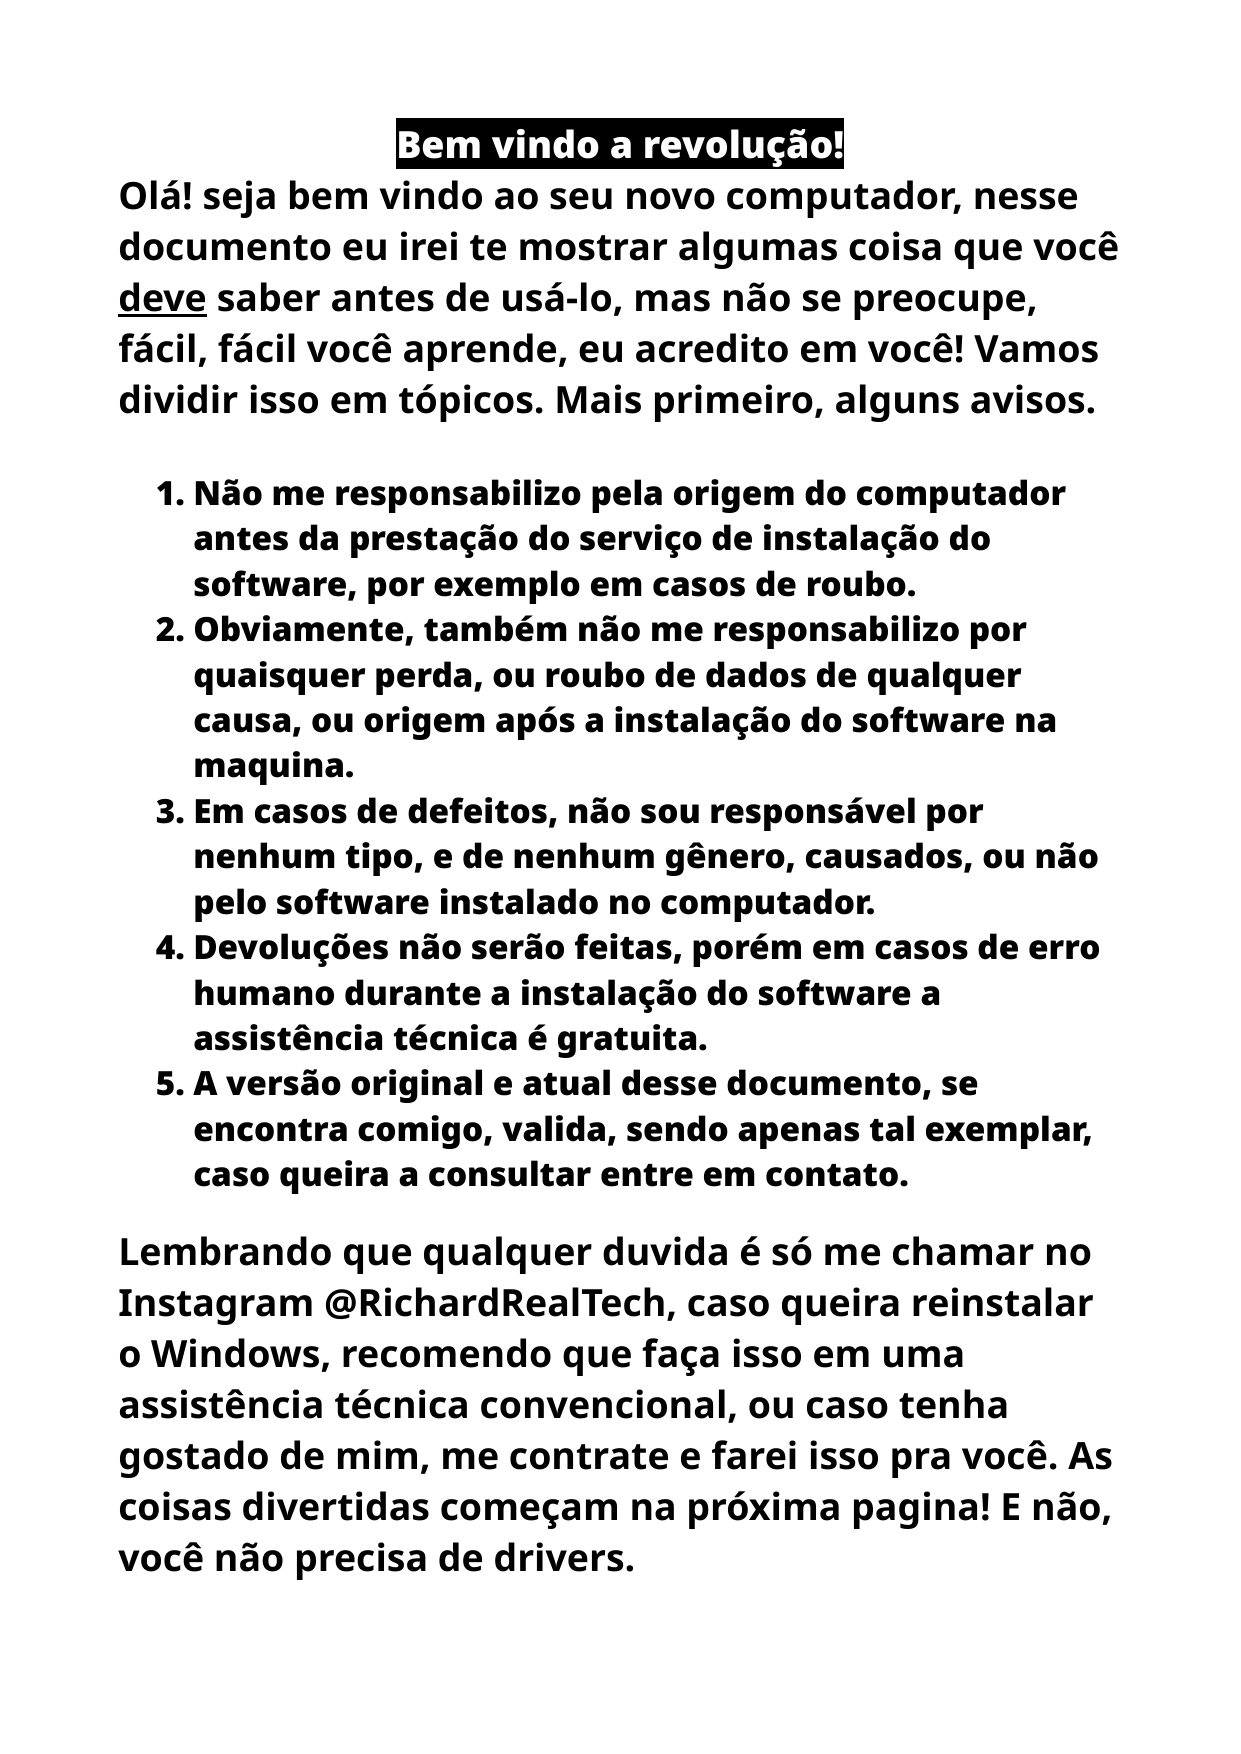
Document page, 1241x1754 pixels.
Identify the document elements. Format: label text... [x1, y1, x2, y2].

list Obviamente, também não me responsabilizo por quaisquer perda, ou roubo de dados de qualquer causa, ou origem após a instalação do software na maquina. [156, 606, 1122, 788]
text Lembrando que qualquer duvida é só me chamar no Instagram @RichardRealTech, caso queira reinstalar o Windows, recomendo que faça isso em uma assistência técnica convencional, ou caso tenha gostado de mim, me contrate e farei isso pra você. As coisas divertidas começam na próxima pagina! E não, você não precisa de drivers. [118, 1225, 1122, 1582]
list Devoluções não serão feitas, porém em casos de erro humano durante a instalação do software a assistência técnica é gratuita. [156, 924, 1122, 1060]
text Olá! seja bem vindo ao seu novo computador, nesse documento eu irei te mostrar algumas coisa que você deve saber antes de usá-lo, mas não se preocupe, fácil, fácil você aprende, eu acredito em você! Vamos dividir isso em tópicos. Mais primeiro, alguns avisos. [118, 169, 1122, 424]
list Não me responsabilizo pela origem do computador antes da prestação do serviço de instalação do software, por exemplo em casos de roubo. [156, 470, 1122, 606]
list Em casos de defeitos, não sou responsável por nenhum tipo, e de nenhum gênero, causados, ou não pelo software instalado no computador. [156, 788, 1122, 924]
text Bem vindo a revolução! [118, 118, 1122, 169]
list A versão original e atual desse documento, se encontra comigo, valida, sendo apenas tal exemplar, caso queira a consultar entre em contato. [156, 1060, 1122, 1196]
